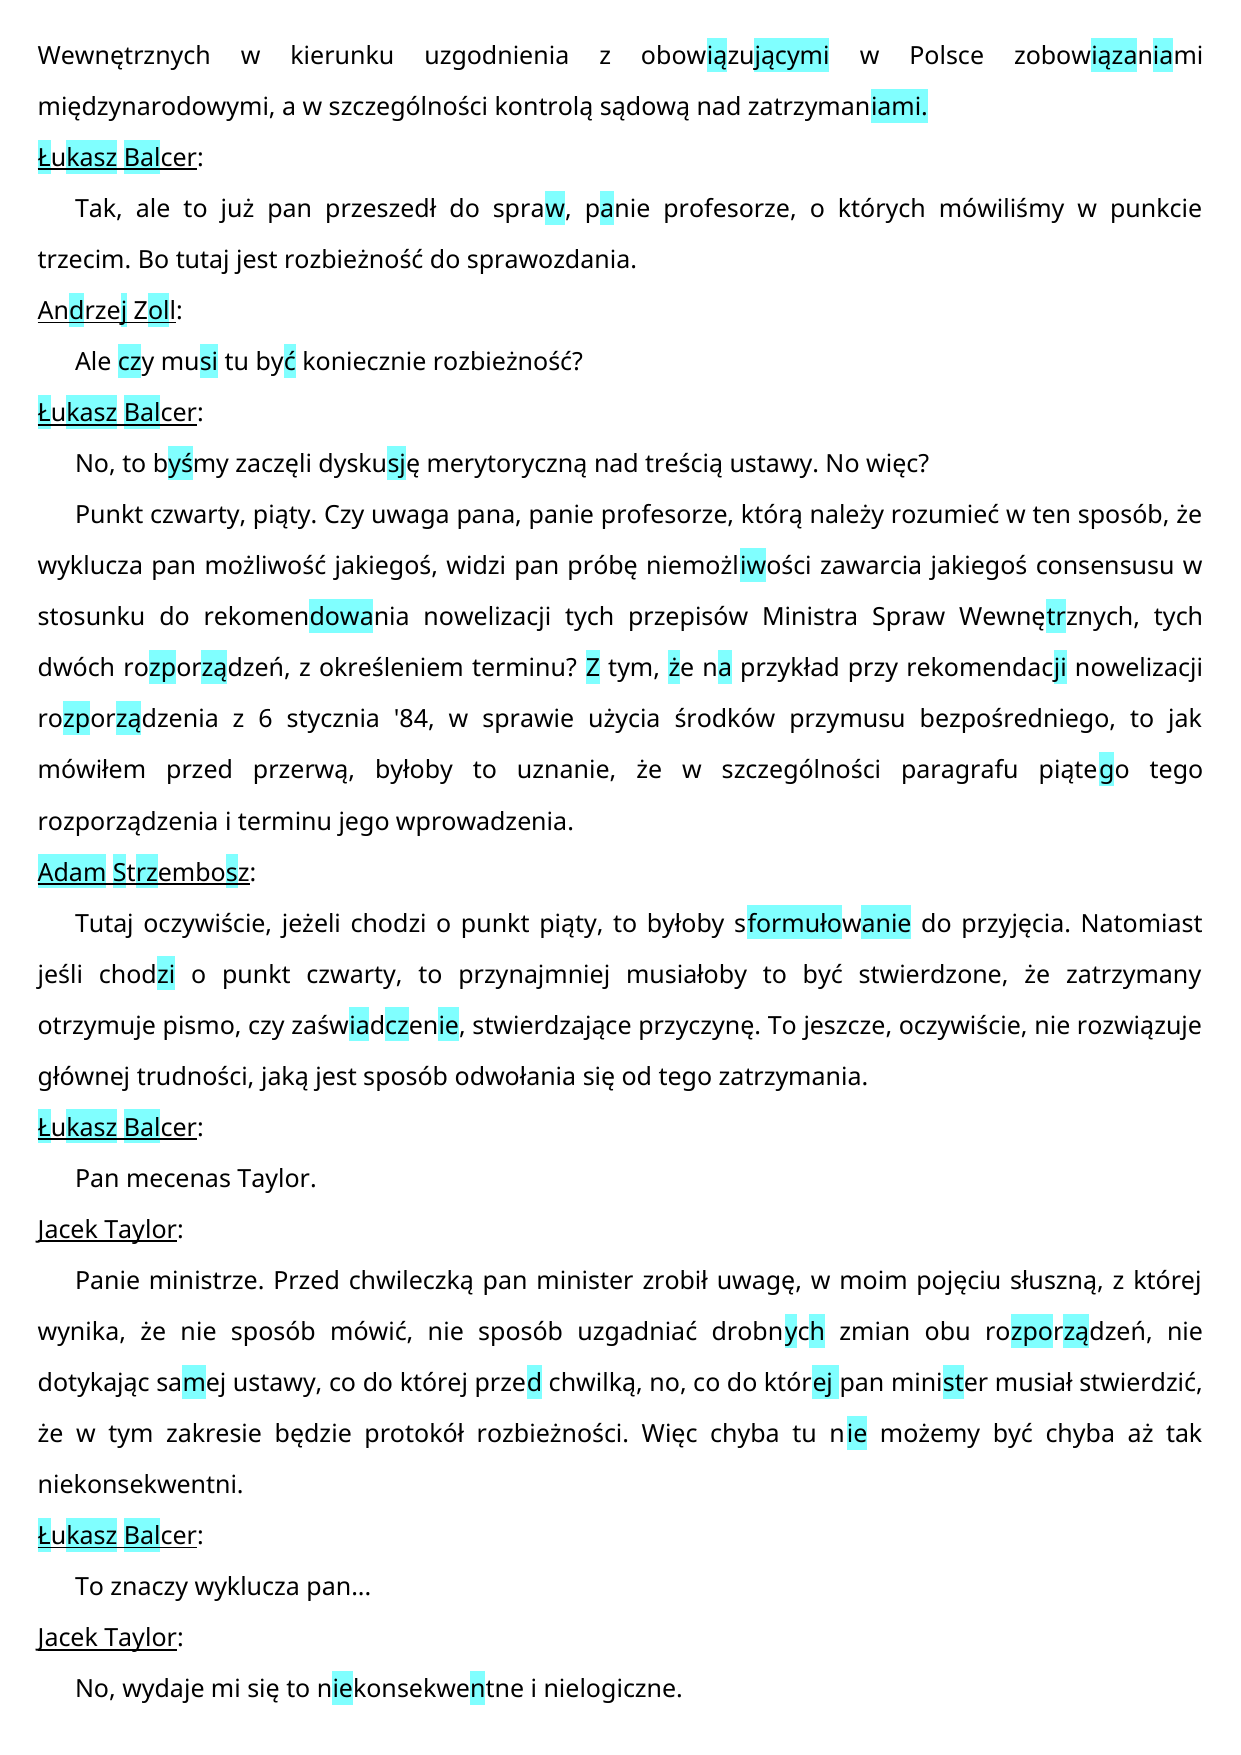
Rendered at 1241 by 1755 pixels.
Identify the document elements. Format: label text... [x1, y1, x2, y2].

text Punkt czwarty, piąty. Czy uwaga pana, panie profesorze, którą należy rozumieć w ten sposób, że wyklucza pan możliwość jakiegoś, widzi pan próbę niemożliwości zawarcia jakiegoś consensusu w stosunku do rekomendowania nowelizacji tych przepisów Ministra Spraw Wewnętrznych, tych dwóch rozporządzeń, z określeniem terminu? Z tym, że na przykład przy rekomendacji nowelizacji rozporządzenia z 6 stycznia '84, w sprawie użycia środków przymusu bezpośredniego, to jak mówiłem przed przerwą, byłoby to uznanie, że w szczególności paragrafu piątego tego rozporządzenia i terminu jego wprowadzenia. [37, 497, 1203, 837]
text No, to byśmy zaczęli dyskusję merytoryczną nad treścią ustawy. No więc? [37, 446, 1203, 480]
text Tak, ale to już pan przeszedł do spraw, panie profesorze, o których mówiliśmy w punkcie trzecim. Bo tutaj jest rozbieżność do sprawozdania. [37, 191, 1203, 276]
text To znaczy wyklucza pan... [37, 1569, 1203, 1603]
text Jacek Taylor: [37, 1620, 1203, 1654]
text Jacek Taylor: [37, 1211, 1203, 1246]
text Łukasz Balcer: [37, 139, 1203, 174]
text Panie ministrze. Przed chwileczką pan minister zrobił uwagę, w moim pojęciu słuszną, z której wynika, że nie sposób mówić, nie sposób uzgadniać drobnych zmian obu rozporządzeń, nie dotykając samej ustawy, co do której przed chwilką, no, co do której pan minister musiał stwierdzić, że w tym zakresie będzie protokół rozbieżności. Więc chyba tu nie możemy być chyba aż tak niekonsekwentni. [37, 1262, 1203, 1501]
text Łukasz Balcer: [37, 1518, 1203, 1552]
text Łukasz Balcer: [37, 395, 1203, 429]
text Ale czy musi tu być koniecznie rozbieżność? [37, 344, 1203, 378]
text Wewnętrznych w kierunku uzgodnienia z obowiązującymi w Polsce zobowiązaniami międzynarodowymi, a w szczególności kontrolą sądową nad zatrzymaniami. [37, 37, 1203, 123]
text Adam Strzembosz: [37, 854, 1203, 888]
text No, wydaje mi się to niekonsekwentne i nielogiczne. [37, 1671, 1203, 1705]
text Łukasz Balcer: [37, 1109, 1203, 1143]
text Pan mecenas Taylor. [37, 1160, 1203, 1194]
text Andrzej Zoll: [37, 293, 1203, 327]
text Tutaj oczywiście, jeżeli chodzi o punkt piąty, to byłoby sformułowanie do przyjęcia. Natomiast jeśli chodzi o punkt czwarty, to przynajmniej musiałoby to być stwierdzone, że zatrzymany otrzymuje pismo, czy zaświadczenie, stwierdzające przyczynę. To jeszcze, oczywiście, nie rozwiązuje głównej trudności, jaką jest sposób odwołania się od tego zatrzymania. [37, 905, 1203, 1092]
